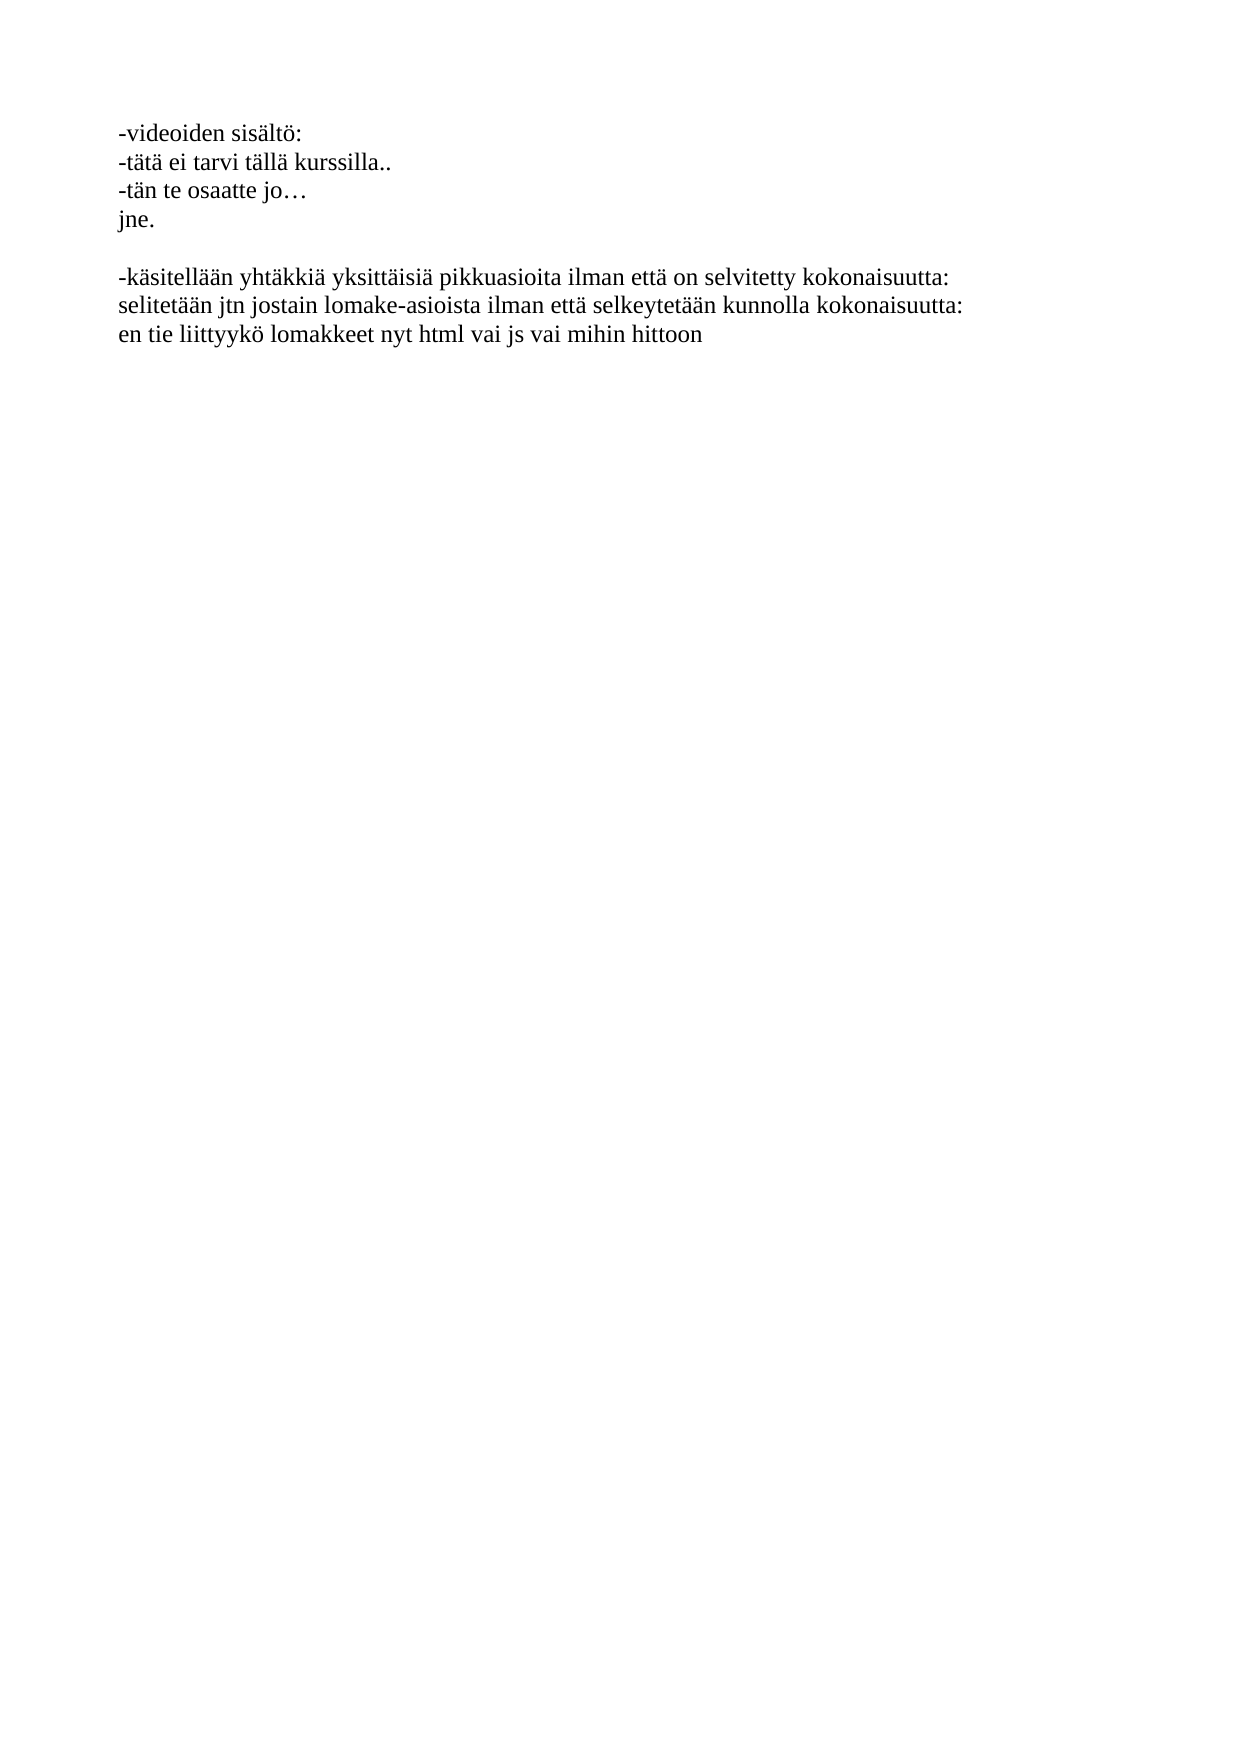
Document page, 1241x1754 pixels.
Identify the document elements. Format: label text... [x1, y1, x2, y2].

text jne. [118, 204, 1122, 233]
text en tie liittyykö lomakkeet nyt html vai js vai mihin hittoon [118, 319, 1122, 348]
text -tätä ei tarvi tällä kurssilla.. [118, 147, 1122, 176]
text selitetään jtn jostain lomake-asioista ilman että selkeytetään kunnolla kokonaisuutta: [118, 291, 1122, 319]
text -käsitellään yhtäkkiä yksittäisiä pikkuasioita ilman että on selvitetty kokonaisuutta: [118, 262, 1122, 291]
text -tän te osaatte jo… [118, 176, 1122, 204]
text -videoiden sisältö: [118, 118, 1122, 147]
